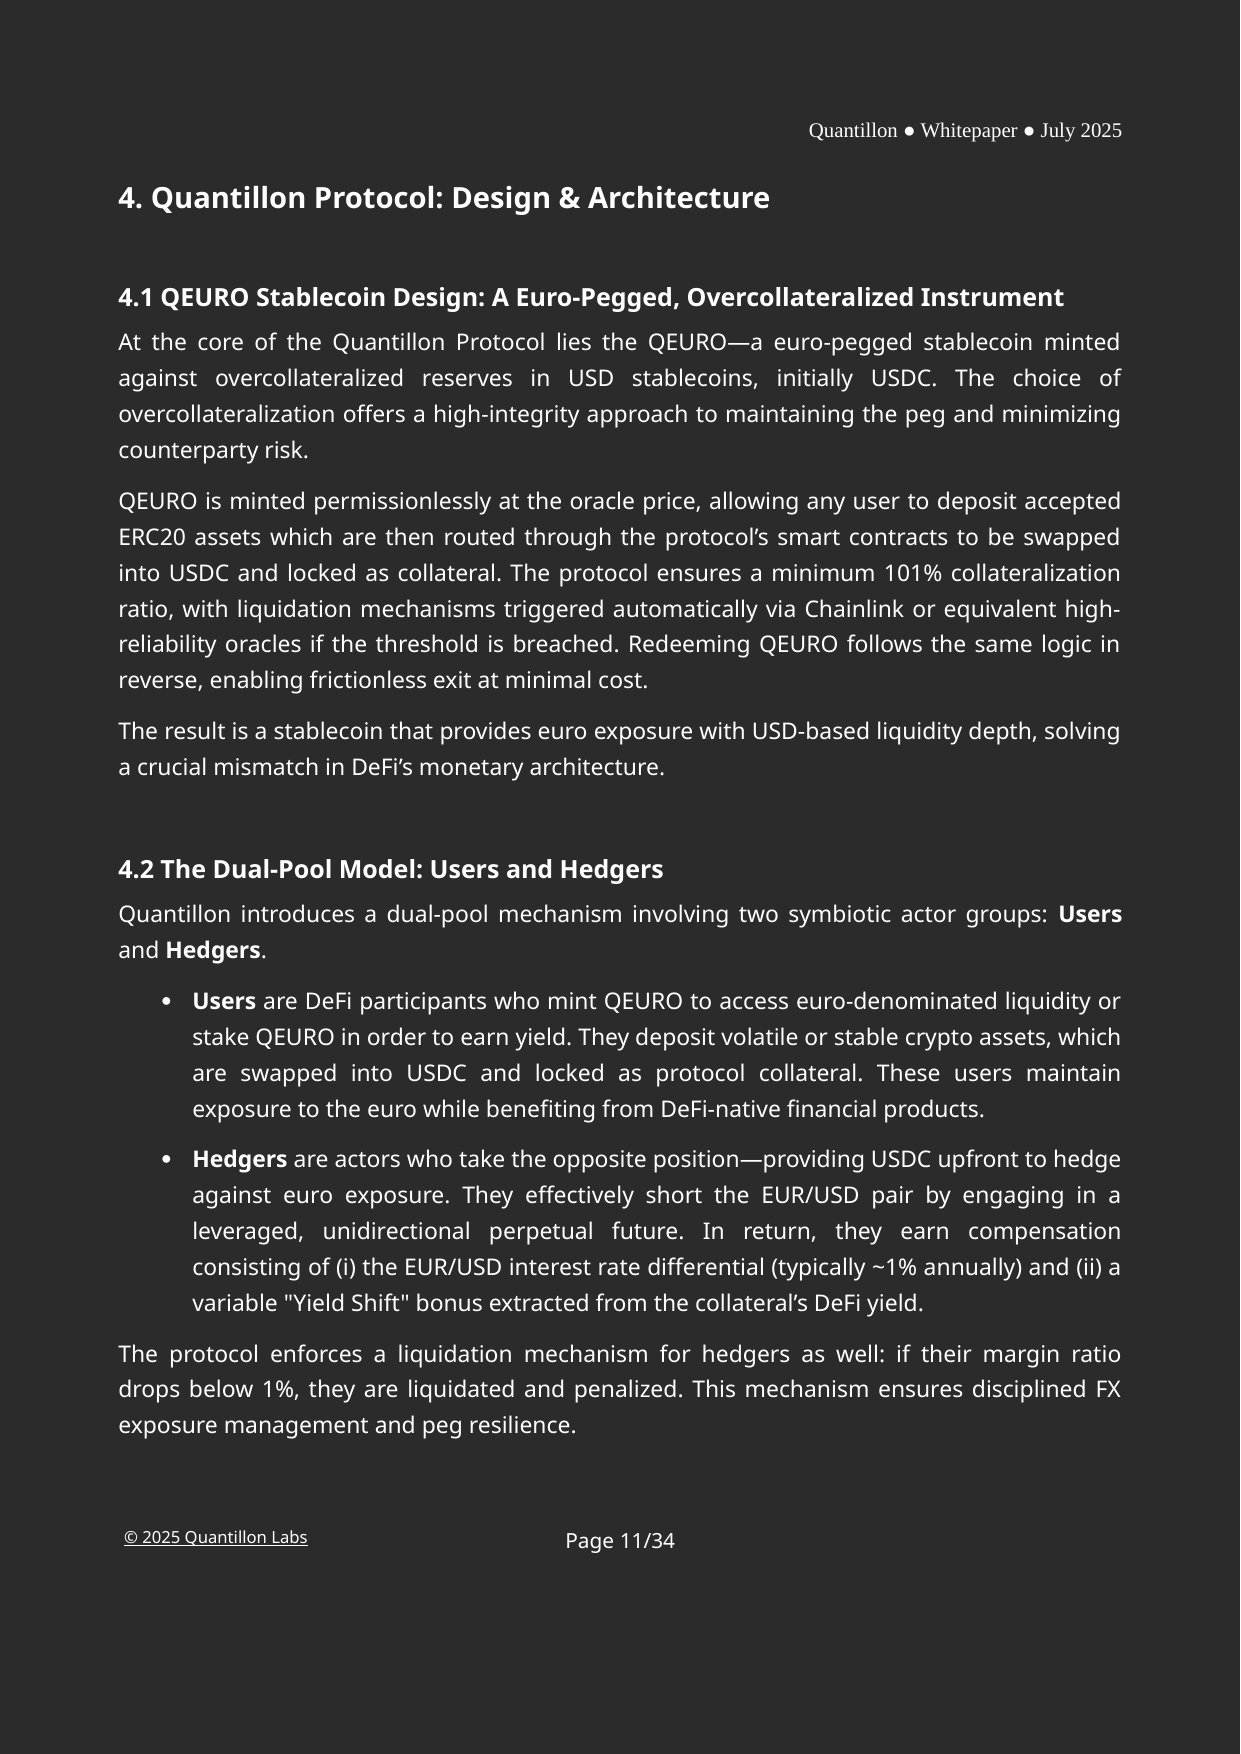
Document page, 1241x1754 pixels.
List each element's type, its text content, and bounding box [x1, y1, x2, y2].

text The result is a stablecoin that provides euro exposure with USD-based liquidity depth, solving a crucial mismatch in DeFi’s monetary architecture. [118, 715, 1122, 782]
subtitle 4. Quantillon Protocol: Design & Architecture [118, 177, 1122, 217]
subtitle 4.2 The Dual-Pool Model: Users and Hedgers [118, 852, 1122, 886]
text The protocol enforces a liquidation mechanism for hedgers as well: if their margin ratio drops below 1%, they are liquidated and penalized. This mechanism ensures disciplined FX exposure management and peg resilience. [118, 1337, 1122, 1441]
subtitle 4.1 QEURO Stablecoin Design: A Euro-Pegged, Overcollateralized Instrument [118, 280, 1122, 314]
list Users are DeFi participants who mint QEURO to access euro-denominated liquidity or stake QEURO in order to earn yield. They deposit volatile or stable crypto assets, which are swapped into USDC and locked as protocol collateral. These users maintain exposure to the euro while benefiting from DeFi-native financial products. [162, 985, 1122, 1124]
text QEURO is minted permissionlessly at the oracle price, allowing any user to deposit accepted ERC20 assets which are then routed through the protocol’s smart contracts to be swapped into USDC and locked as collateral. The protocol ensures a minimum 101% collateralization ratio, with liquidation mechanisms triggered automatically via Chainlink or equivalent high-reliability oracles if the threshold is breached. Redeeming QEURO follows the same logic in reverse, enabling frictionless exit at minimal cost. [118, 485, 1122, 696]
list Hedgers are actors who take the opposite position—providing USDC upfront to hedge against euro exposure. They effectively short the EUR/USD pair by engaging in a leveraged, unidirectional perpetual future. In return, they earn compensation consisting of (i) the EUR/USD interest rate differential (typically ~1% annually) and (ii) a variable "Yield Shift" bonus extracted from the collateral’s DeFi yield. [162, 1143, 1122, 1318]
text At the core of the Quantillon Protocol lies the QEURO—a euro-pegged stablecoin minted against overcollateralized reserves in USD stablecoins, initially USDC. The choice of overcollateralization offers a high-integrity approach to maintaining the peg and minimizing counterparty risk. [118, 326, 1122, 465]
text Quantillon introduces a dual-pool mechanism involving two symbiotic actor groups: Users and Hedgers. [118, 898, 1122, 966]
